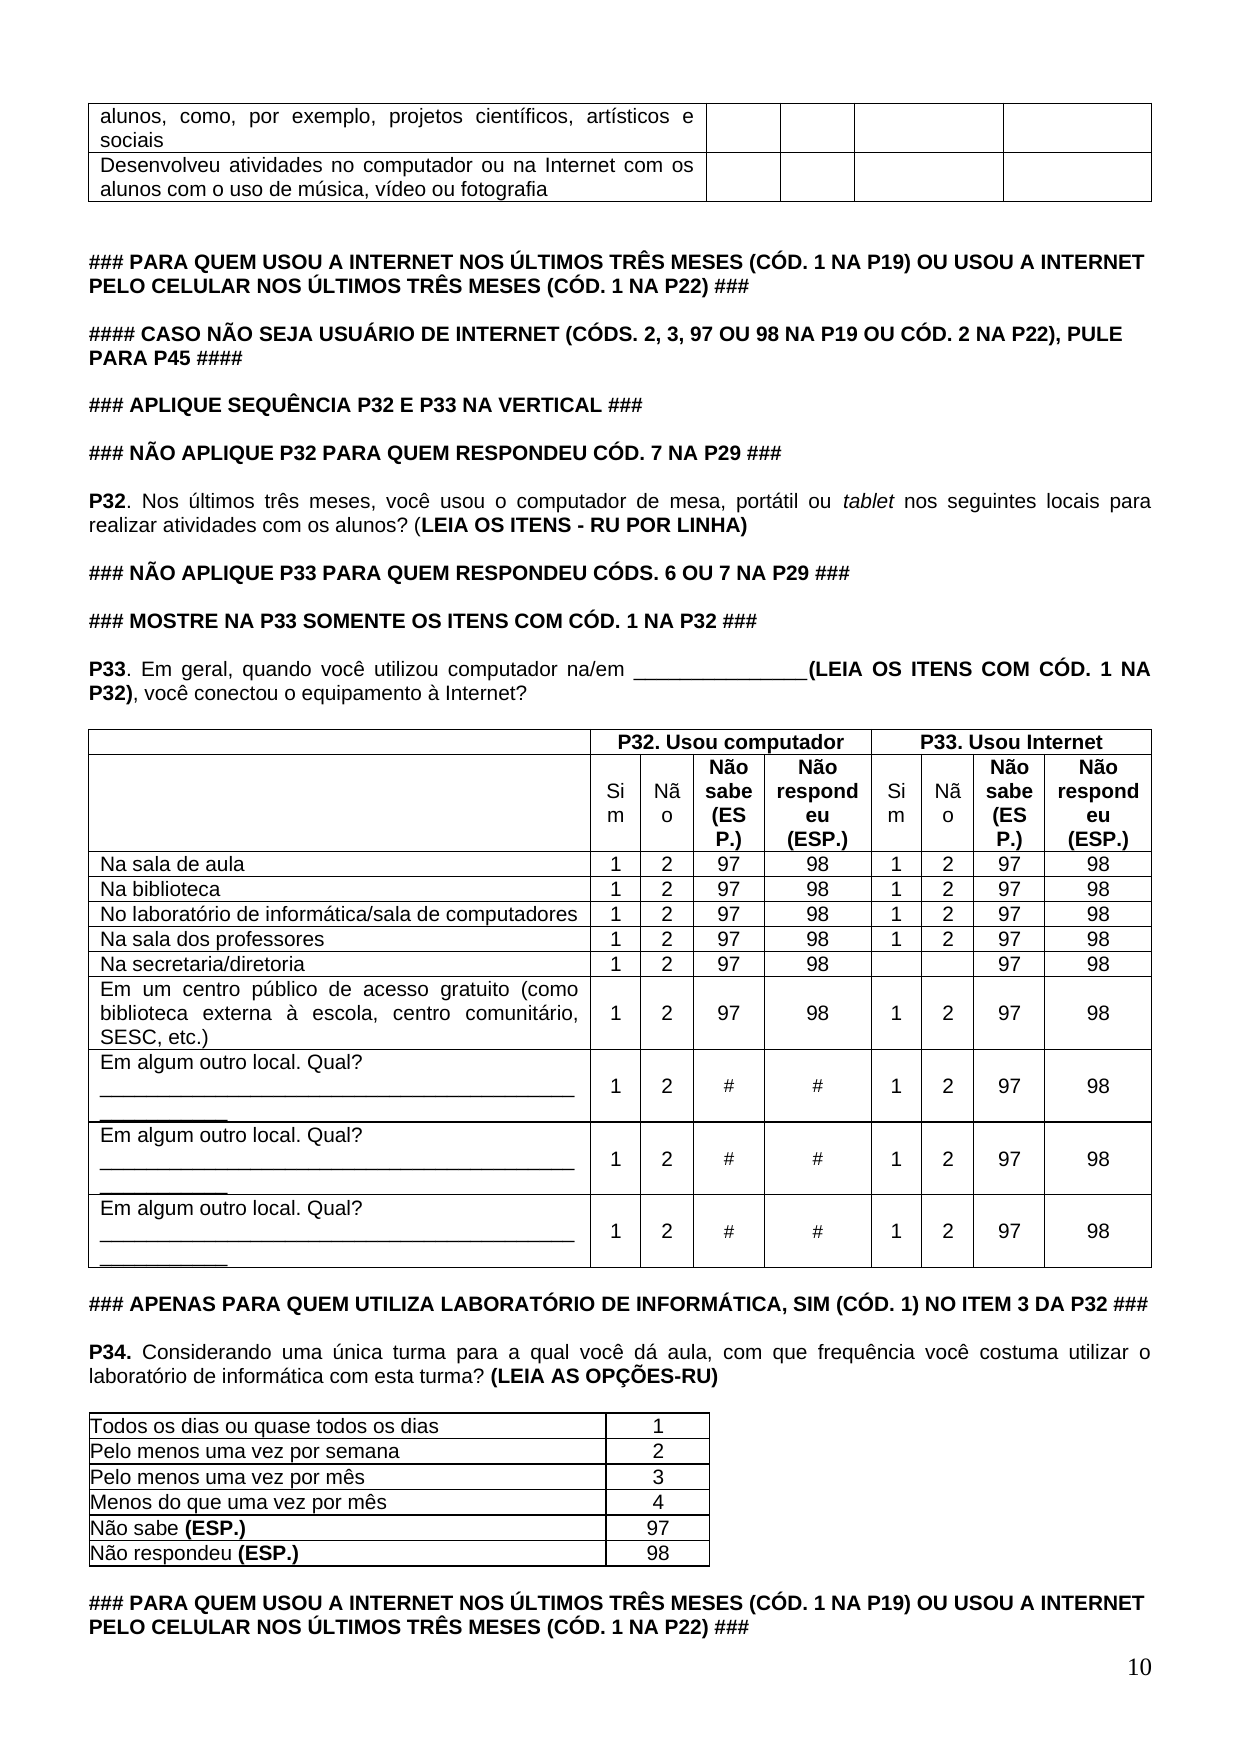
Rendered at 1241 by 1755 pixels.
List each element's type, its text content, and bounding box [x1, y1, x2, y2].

table_cell Na sala dos professores [89, 927, 590, 951]
table_cell Na secretaria/diretoria [89, 952, 590, 976]
table_cell Não respondeu (ESP.) [765, 755, 871, 851]
table_cell 1 [591, 1050, 640, 1121]
table_cell 1 [591, 952, 640, 976]
table_cell 97 [694, 977, 764, 1048]
table_cell Não sabe (ESP.) [974, 755, 1044, 851]
text ### NÃO APLIQUE P32 PARA QUEM RESPONDEU CÓD. 7 NA P29 ### [89, 441, 1152, 465]
table_cell 2 [641, 902, 693, 926]
table_cell [89, 755, 590, 851]
table_cell 2 [922, 927, 973, 951]
text ### NÃO APLIQUE P33 PARA QUEM RESPONDEU CÓDS. 6 OU 7 NA P29 ### [89, 561, 1152, 585]
table_cell [1004, 104, 1151, 152]
table_cell 97 [974, 927, 1044, 951]
table_cell Desenvolveu atividades no computador ou na Internet com os alunos com o uso de música, vídeo ou fotografia [89, 153, 706, 201]
table_cell 1 [872, 1050, 921, 1121]
table_cell 98 [1045, 902, 1151, 926]
table_cell 98 [1045, 927, 1151, 951]
table_cell 2 [641, 927, 693, 951]
table_cell 97 [694, 877, 764, 901]
table_cell 98 [1045, 1050, 1151, 1121]
table_cell 98 [607, 1541, 709, 1565]
table_cell 98 [1045, 852, 1151, 876]
table_cell 98 [765, 877, 871, 901]
table_cell Menos do que uma vez por mês [90, 1490, 605, 1514]
table_cell # [694, 1195, 764, 1267]
table_cell 1 [872, 927, 921, 951]
table_cell 97 [694, 902, 764, 926]
text ### PARA QUEM USOU A INTERNET NOS ÚLTIMOS TRÊS MESES (CÓD. 1 NA P19) OU USOU A INTERNET PELO CELULAR NOS ÚLTIMOS TRÊS MESES (CÓD. 1 NA P22) ### [89, 249, 1152, 297]
table_cell No laboratório de informática/sala de computadores [89, 902, 590, 926]
table_cell # [694, 1123, 764, 1194]
table_cell 97 [974, 1123, 1044, 1194]
table_cell 1 [591, 902, 640, 926]
table_cell 2 [922, 1050, 973, 1121]
table_cell 1 [872, 852, 921, 876]
table_cell 2 [922, 1123, 973, 1194]
table_cell Em um centro público de acesso gratuito (como biblioteca externa à escola, centro comunitário, SESC, etc.) [89, 977, 590, 1048]
table_cell 97 [974, 902, 1044, 926]
table_cell 2 [922, 1195, 973, 1267]
table_cell 2 [641, 877, 693, 901]
table_cell 98 [765, 977, 871, 1048]
table_cell 2 [922, 877, 973, 901]
table_cell Sim [591, 755, 640, 851]
table_header [89, 730, 590, 754]
table_header 1 [607, 1414, 709, 1437]
table_cell 97 [974, 1050, 1044, 1121]
table_cell 98 [765, 952, 871, 976]
table_cell 97 [974, 1195, 1044, 1267]
table_cell 1 [591, 927, 640, 951]
table_header P33. Usou Internet [872, 730, 1151, 754]
table_cell [855, 153, 1003, 201]
table_cell 2 [641, 952, 693, 976]
table_cell 3 [607, 1465, 709, 1488]
table_cell 98 [1045, 977, 1151, 1048]
table_header Todos os dias ou quase todos os dias [90, 1414, 605, 1437]
table_cell 2 [641, 1123, 693, 1194]
table_cell [1004, 153, 1151, 201]
table_cell [781, 153, 854, 201]
table_cell 97 [694, 852, 764, 876]
table_cell [707, 153, 780, 201]
table_cell Não respondeu (ESP.) [1045, 755, 1151, 851]
table_cell 1 [872, 877, 921, 901]
table_cell 2 [607, 1439, 709, 1463]
table_cell Na biblioteca [89, 877, 590, 901]
table_cell Na sala de aula [89, 852, 590, 876]
table_cell 2 [922, 852, 973, 876]
table_cell Em algum outro local. Qual? ____________________________________________________ [89, 1123, 590, 1194]
table_cell 1 [591, 1195, 640, 1267]
table_cell 98 [1045, 877, 1151, 901]
table_cell 1 [591, 977, 640, 1048]
table_cell [922, 952, 973, 976]
table_cell 97 [974, 952, 1044, 976]
text P32. Nos últimos três meses, você usou o computador de mesa, portátil ou tablet nos seguintes locais para realizar atividades com os alunos? (LEIA OS ITENS - RU POR LINHA) [89, 489, 1152, 537]
text ### APENAS PARA QUEM UTILIZA LABORATÓRIO DE INFORMÁTICA, SIM (CÓD. 1) NO ITEM 3 DA P32 ### [89, 1292, 1152, 1316]
table_cell 1 [872, 1195, 921, 1267]
text P34. Considerando uma única turma para a qual você dá aula, com que frequência você costuma utilizar o laboratório de informática com esta turma? (LEIA AS OPÇÕES-RU) [89, 1340, 1152, 1388]
table_cell Não sabe (ESP.) [90, 1516, 605, 1539]
table_cell 1 [872, 902, 921, 926]
table_cell [872, 952, 921, 976]
table_cell 98 [765, 902, 871, 926]
text ### MOSTRE NA P33 SOMENTE OS ITENS COM CÓD. 1 NA P32 ### [89, 609, 1152, 633]
table_cell Em algum outro local. Qual? ____________________________________________________ [89, 1195, 590, 1267]
table_cell 97 [694, 927, 764, 951]
text ### APLIQUE SEQUÊNCIA P32 E P33 NA VERTICAL ### [89, 393, 1152, 417]
table_cell 1 [591, 877, 640, 901]
table_cell [707, 104, 780, 152]
table_cell # [765, 1195, 871, 1267]
table_cell 2 [641, 1195, 693, 1267]
table_cell Não sabe (ESP.) [694, 755, 764, 851]
table_cell 4 [607, 1490, 709, 1514]
table_cell 98 [1045, 1195, 1151, 1267]
table_cell alunos, como, por exemplo, projetos científicos, artísticos e sociais [89, 104, 706, 152]
table_cell # [765, 1123, 871, 1194]
table_cell 2 [641, 977, 693, 1048]
table_cell [781, 104, 854, 152]
table_cell # [694, 1050, 764, 1121]
table_cell 97 [974, 977, 1044, 1048]
text P33. Em geral, quando você utilizou computador na/em _______________(LEIA OS ITENS COM CÓD. 1 NA P32), você conectou o equipamento à Internet? [89, 657, 1152, 705]
table_cell Não respondeu (ESP.) [90, 1541, 605, 1565]
table_cell Sim [872, 755, 921, 851]
table_cell # [765, 1050, 871, 1121]
table_cell 97 [974, 852, 1044, 876]
table_cell 97 [694, 952, 764, 976]
table_header P32. Usou computador [591, 730, 871, 754]
table_cell 1 [591, 852, 640, 876]
table_cell 97 [607, 1516, 709, 1539]
table_cell 1 [591, 1123, 640, 1194]
table_cell 2 [922, 902, 973, 926]
table_cell 1 [872, 1123, 921, 1194]
table_cell 98 [765, 852, 871, 876]
table_cell Pelo menos uma vez por semana [90, 1439, 605, 1463]
table_cell [855, 104, 1003, 152]
text ### PARA QUEM USOU A INTERNET NOS ÚLTIMOS TRÊS MESES (CÓD. 1 NA P19) OU USOU A INTERNET PELO CELULAR NOS ÚLTIMOS TRÊS MESES (CÓD. 1 NA P22) ### [89, 1591, 1152, 1638]
table_cell 2 [922, 977, 973, 1048]
text #### CASO NÃO SEJA USUÁRIO DE INTERNET (CÓDS. 2, 3, 97 OU 98 NA P19 OU CÓD. 2 NA P22), PULE PARA P45 #### [89, 321, 1152, 369]
table_cell Pelo menos uma vez por mês [90, 1465, 605, 1488]
table_cell Não [641, 755, 693, 851]
table_cell 98 [765, 927, 871, 951]
table_cell Em algum outro local. Qual? ____________________________________________________ [89, 1050, 590, 1121]
table_cell 2 [641, 1050, 693, 1121]
table_cell 2 [641, 852, 693, 876]
table_cell 98 [1045, 1123, 1151, 1194]
table_cell Não [922, 755, 973, 851]
table_cell 98 [1045, 952, 1151, 976]
table_cell 97 [974, 877, 1044, 901]
table_cell 1 [872, 977, 921, 1048]
